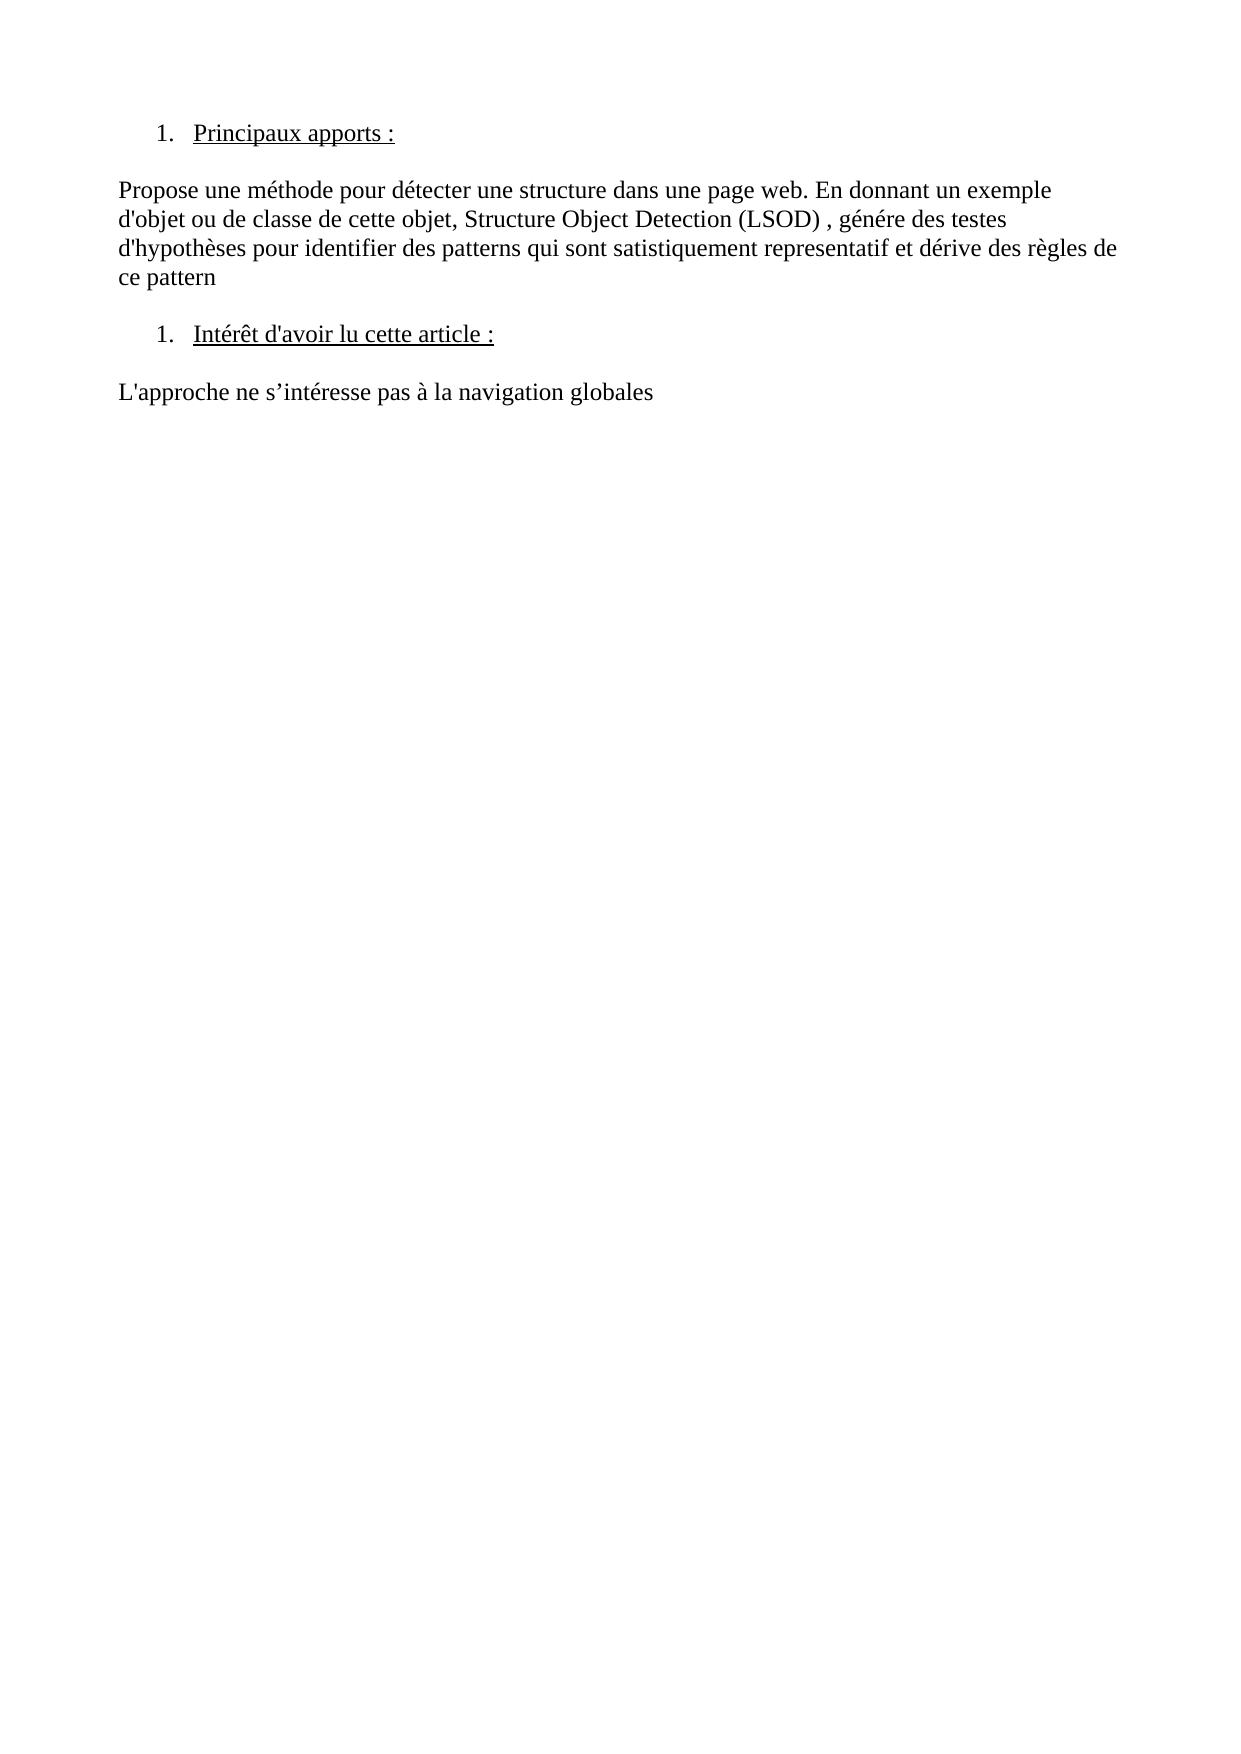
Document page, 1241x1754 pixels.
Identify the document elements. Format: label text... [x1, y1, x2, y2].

list Principaux apports : [156, 118, 1122, 147]
text Propose une méthode pour détecter une structure dans une page web. En donnant un exemple d'objet ou de classe de cette objet, Structure Object Detection (LSOD) , génére des testes d'hypothèses pour identifier des patterns qui sont satistiquement representatif et dérive des règles de ce pattern [118, 176, 1122, 291]
text L'approche ne s’intéresse pas à la navigation globales [118, 377, 1122, 406]
list Intérêt d'avoir lu cette article : [156, 319, 1122, 348]
